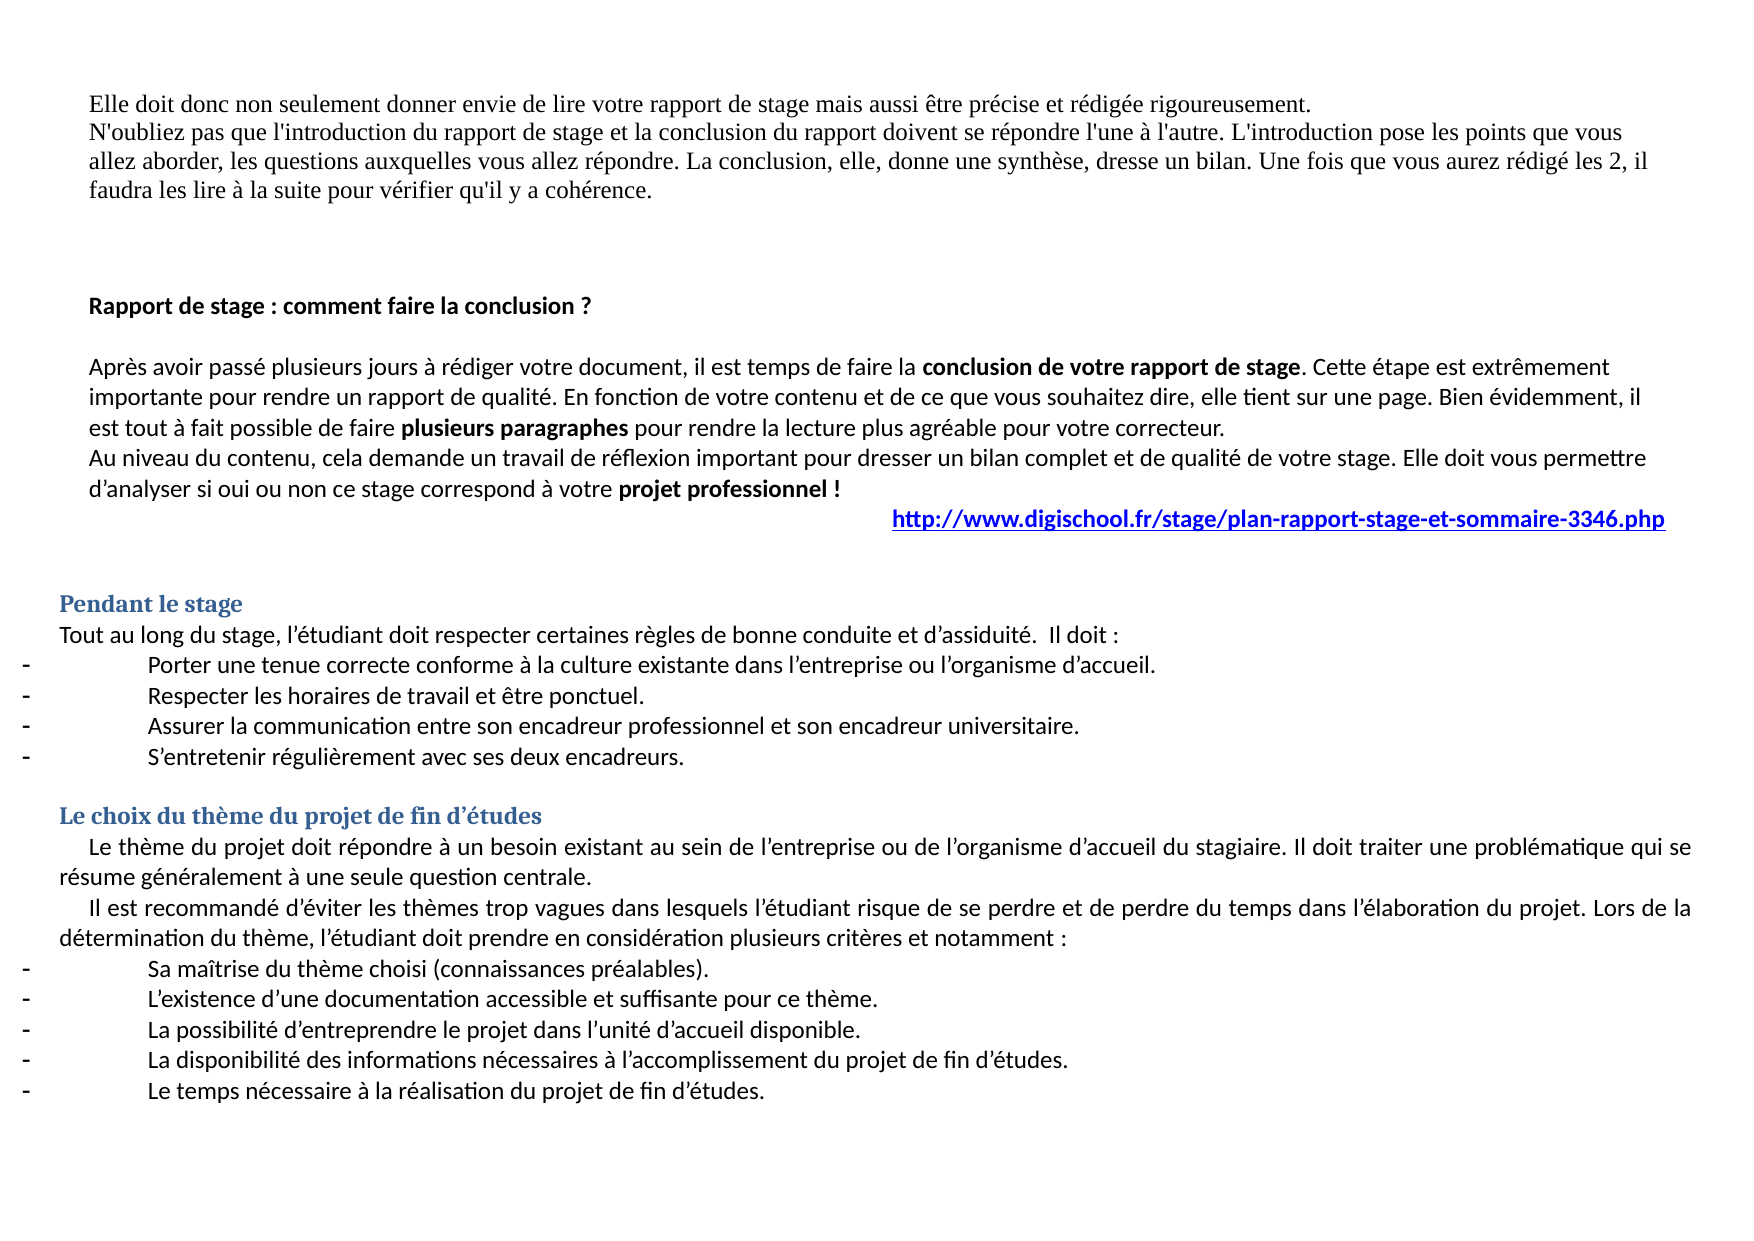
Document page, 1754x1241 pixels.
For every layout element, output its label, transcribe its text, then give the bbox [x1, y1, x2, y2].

text Le thème du projet doit répondre à un besoin existant au sein de l’entreprise ou de l’organisme d’accueil du stagiaire. Il doit traiter une problématique qui se résume généralement à une seule question centrale. [59, 831, 1695, 892]
list La disponibilité des informations nécessaires à l’accomplissement du projet de fin d’études. [22, 1044, 1695, 1075]
text N'oubliez pas que l'introduction du rapport de stage et la conclusion du rapport doivent se répondre l'une à l'autre. L'introduction pose les points que vous allez aborder, les questions auxquelles vous allez répondre. La conclusion, elle, donne une synthèse, dresse un bilan. Une fois que vous aurez rédigé les 2, il faudra les lire à la suite pour vérifier qu'il y a cohérence. [89, 117, 1665, 204]
list Porter une tenue correcte conforme à la culture existante dans l’entreprise ou l’organisme d’accueil. [22, 649, 1695, 680]
subtitle Pendant le stage [59, 590, 1695, 619]
text Il est recommandé d’éviter les thèmes trop vagues dans lesquels l’étudiant risque de se perdre et de perdre du temps dans l’élaboration du projet. Lors de la détermination du thème, l’étudiant doit prendre en considération plusieurs critères et notamment : [59, 892, 1695, 953]
list Assurer la communication entre son encadreur professionnel et son encadreur universitaire. [22, 710, 1695, 741]
text http://www.digischool.fr/stage/plan-rapport-stage-et-sommaire-3346.php [89, 503, 1665, 534]
list La possibilité d’entreprendre le projet dans l’unité d’accueil disponible. [22, 1014, 1695, 1044]
list S’entretenir régulièrement avec ses deux encadreurs. [22, 741, 1695, 771]
text Tout au long du stage, l’étudiant doit respecter certaines règles de bonne conduite et d’assiduité. Il doit : [59, 619, 1695, 649]
subtitle Rapport de stage : comment faire la conclusion ? [89, 290, 1665, 320]
text Au niveau du contenu, cela demande un travail de réflexion important pour dresser un bilan complet et de qualité de votre stage. Elle doit vous permettre d’analyser si oui ou non ce stage correspond à votre projet professionnel ! [89, 442, 1665, 503]
text Elle doit donc non seulement donner envie de lire votre rapport de stage mais aussi être précise et rédigée rigoureusement. [89, 89, 1665, 117]
list Respecter les horaires de travail et être ponctuel. [22, 680, 1695, 710]
subtitle Le choix du thème du projet de fin d’études [59, 802, 1695, 831]
list Le temps nécessaire à la réalisation du projet de fin d’études. [22, 1075, 1695, 1105]
text Après avoir passé plusieurs jours à rédiger votre document, il est temps de faire la conclusion de votre rapport de stage. Cette étape est extrêmement importante pour rendre un rapport de qualité. En fonction de votre contenu et de ce que vous souhaitez dire, elle tient sur une page. Bien évidemment, il est tout à fait possible de faire plusieurs paragraphes pour rendre la lecture plus agréable pour votre correcteur. [89, 351, 1665, 442]
list Sa maîtrise du thème choisi (connaissances préalables). [22, 953, 1695, 983]
list L’existence d’une documentation accessible et suffisante pour ce thème. [22, 983, 1695, 1014]
